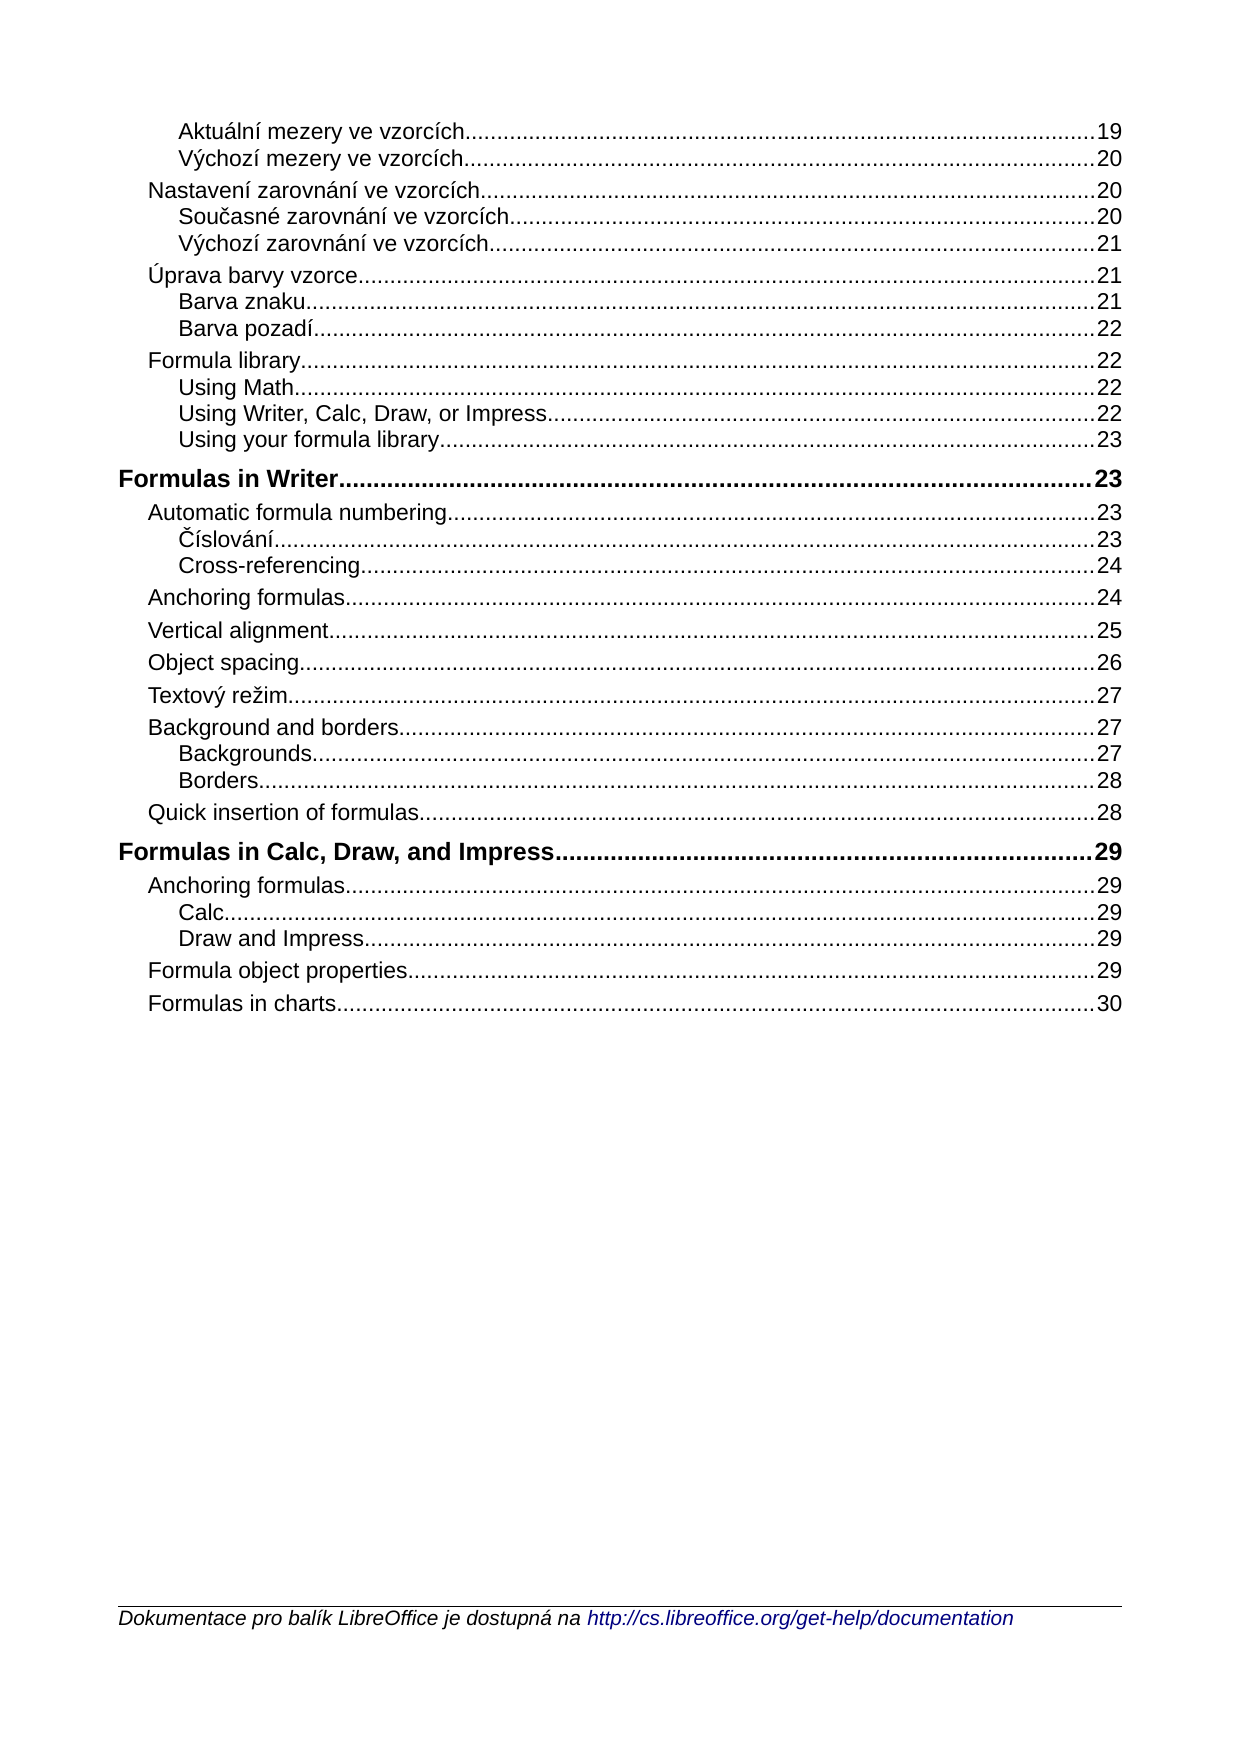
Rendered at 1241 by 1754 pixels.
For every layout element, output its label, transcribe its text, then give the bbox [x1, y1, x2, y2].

text Aktuální mezery ve vzorcích 19 [178, 118, 1122, 144]
text Barva pozadí. 22 [178, 315, 1122, 341]
text Backgrounds 27 [178, 740, 1122, 767]
text Using Math 22 [178, 373, 1122, 400]
text Současné zarovnání ve vzorcích 20 [178, 203, 1122, 229]
text Vertical alignment 25 [148, 617, 1122, 643]
text Formula library 22 [148, 347, 1122, 373]
text Calc 29 [178, 898, 1122, 925]
text Formula object properties 29 [148, 957, 1122, 984]
text Cross-referencing 24 [178, 552, 1122, 578]
text Výchozí mezery ve vzorcích 20 [178, 144, 1122, 171]
text Formulas in Calc, Draw, and Impress 29 [118, 837, 1122, 866]
text Background and borders 27 [148, 714, 1122, 740]
text Anchoring formulas 29 [148, 872, 1122, 898]
text Quick insertion of formulas 28 [148, 799, 1122, 825]
text Textový režim 27 [148, 682, 1122, 708]
text Draw and Impress 29 [178, 925, 1122, 951]
text Formulas in charts 30 [148, 990, 1122, 1016]
text Anchoring formulas 24 [148, 584, 1122, 611]
text Číslování 23 [178, 526, 1122, 552]
text Object spacing 26 [148, 649, 1122, 676]
text Výchozí zarovnání ve vzorcích 21 [178, 229, 1122, 256]
text Formulas in Writer 23 [118, 464, 1122, 493]
text Borders 28 [178, 767, 1122, 793]
text Using Writer, Calc, Draw, or Impress 22 [178, 400, 1122, 426]
text Barva znaku 21 [178, 288, 1122, 315]
text Nastavení zarovnání ve vzorcích 20 [148, 177, 1122, 203]
text Using your formula library 23 [178, 426, 1122, 452]
text Automatic formula numbering 23 [148, 499, 1122, 526]
text Úprava barvy vzorce 21 [148, 262, 1122, 288]
